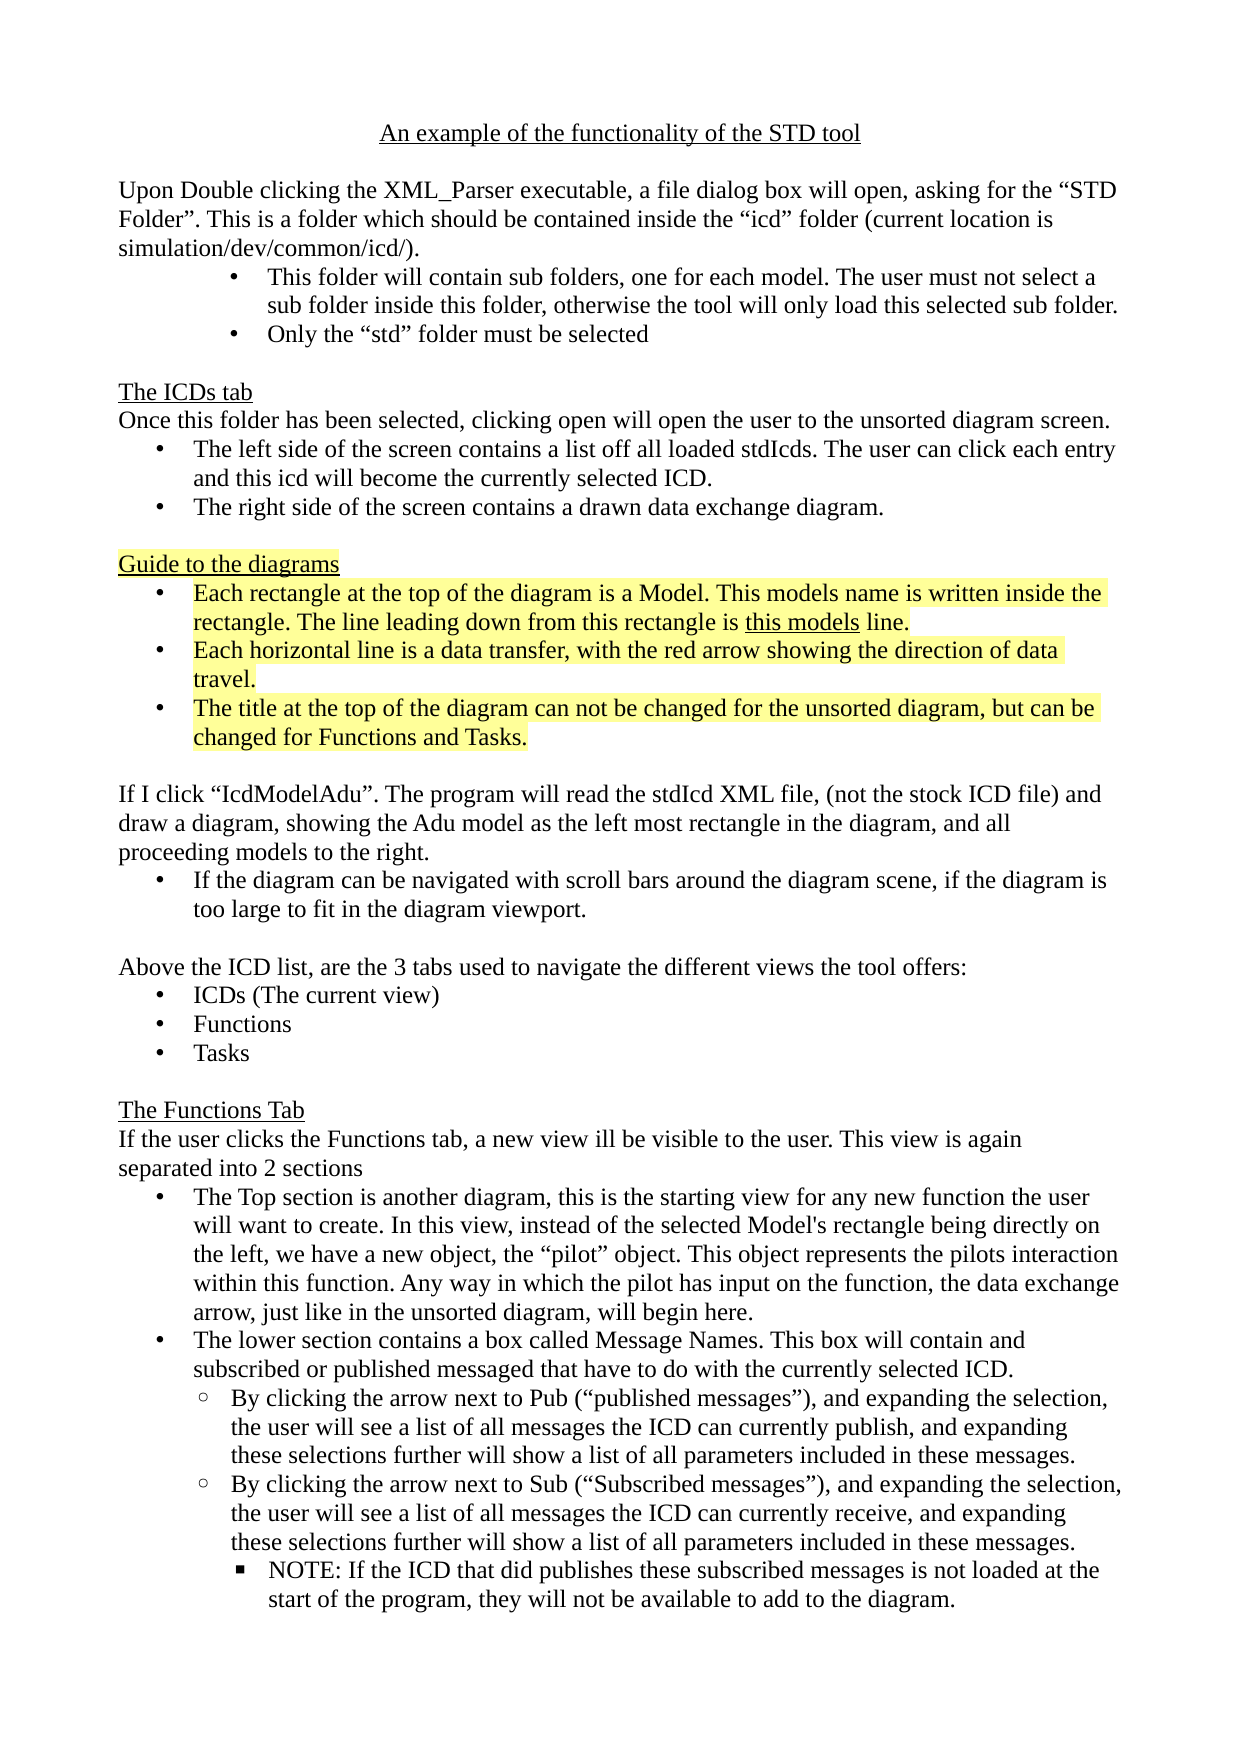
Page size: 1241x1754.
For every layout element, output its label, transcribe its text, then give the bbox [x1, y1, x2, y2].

list The Top section is another diagram, this is the starting view for any new function the user will want to create. In this view, instead of the selected Model's rectangle being directly on the left, we have a new object, the “pilot” object. This object represents the pilots interaction within this function. Any way in which the pilot has input on the function, the data exchange arrow, just like in the unsorted diagram, will begin here. [156, 1182, 1122, 1326]
text Above the ICD list, are the 3 tabs used to navigate the different views the tool offers: [118, 952, 1122, 981]
list Only the “std” folder must be selected [229, 319, 1122, 348]
list The right side of the screen contains a drawn data exchange diagram. [156, 492, 1122, 521]
text Upon Double clicking the XML_Parser executable, a file dialog box will open, asking for the “STD Folder”. This is a folder which should be contained inside the “icd” folder (current location is simulation/dev/common/icd/). [118, 176, 1122, 262]
list ICDs (The current view) [156, 981, 1122, 1009]
list The lower section contains a box called Message Names. This box will contain and subscribed or published messaged that have to do with the currently selected ICD. [156, 1326, 1122, 1383]
text The ICDs tab [118, 377, 1122, 406]
list By clicking the arrow next to Sub (“Subscribed messages”), and expanding the selection, the user will see a list of all messages the ICD can currently receive, and expanding these selections further will show a list of all parameters included in these messages. [193, 1469, 1122, 1556]
list The left side of the screen contains a list off all loaded stdIcds. The user can click each entry and this icd will become the currently selected ICD. [156, 434, 1122, 492]
list Tasks [156, 1038, 1122, 1067]
text An example of the functionality of the STD tool [118, 118, 1122, 147]
text If the user clicks the Functions tab, a new view ill be visible to the user. This view is again separated into 2 sections [118, 1124, 1122, 1182]
list NOTE: If the ICD that did publishes these subscribed messages is not loaded at the start of the program, they will not be available to add to the diagram. [231, 1556, 1122, 1613]
list Functions [156, 1009, 1122, 1038]
list Each rectangle at the top of the diagram is a Model. This models name is written inside the rectangle. The line leading down from this rectangle is this models line. [156, 578, 1122, 636]
list The title at the top of the diagram can not be changed for the unsorted diagram, but can be changed for Functions and Tasks. [156, 693, 1122, 751]
list By clicking the arrow next to Pub (“published messages”), and expanding the selection, the user will see a list of all messages the ICD can currently publish, and expanding these selections further will show a list of all parameters included in these messages. [193, 1383, 1122, 1469]
text Guide to the diagrams [118, 549, 1122, 578]
text Once this folder has been selected, clicking open will open the user to the unsorted diagram screen. [118, 406, 1122, 434]
list If the diagram can be navigated with scroll bars around the diagram scene, if the diagram is too large to fit in the diagram viewport. [156, 866, 1122, 923]
list This folder will contain sub folders, one for each model. The user must not select a sub folder inside this folder, otherwise the tool will only load this selected sub folder. [229, 262, 1122, 319]
text The Functions Tab [118, 1096, 1122, 1124]
list Each horizontal line is a data transfer, with the red arrow showing the direction of data travel. [156, 636, 1122, 693]
text If I click “IcdModelAdu”. The program will read the stdIcd XML file, (not the stock ICD file) and draw a diagram, showing the Adu model as the left most rectangle in the diagram, and all proceeding models to the right. [118, 779, 1122, 866]
